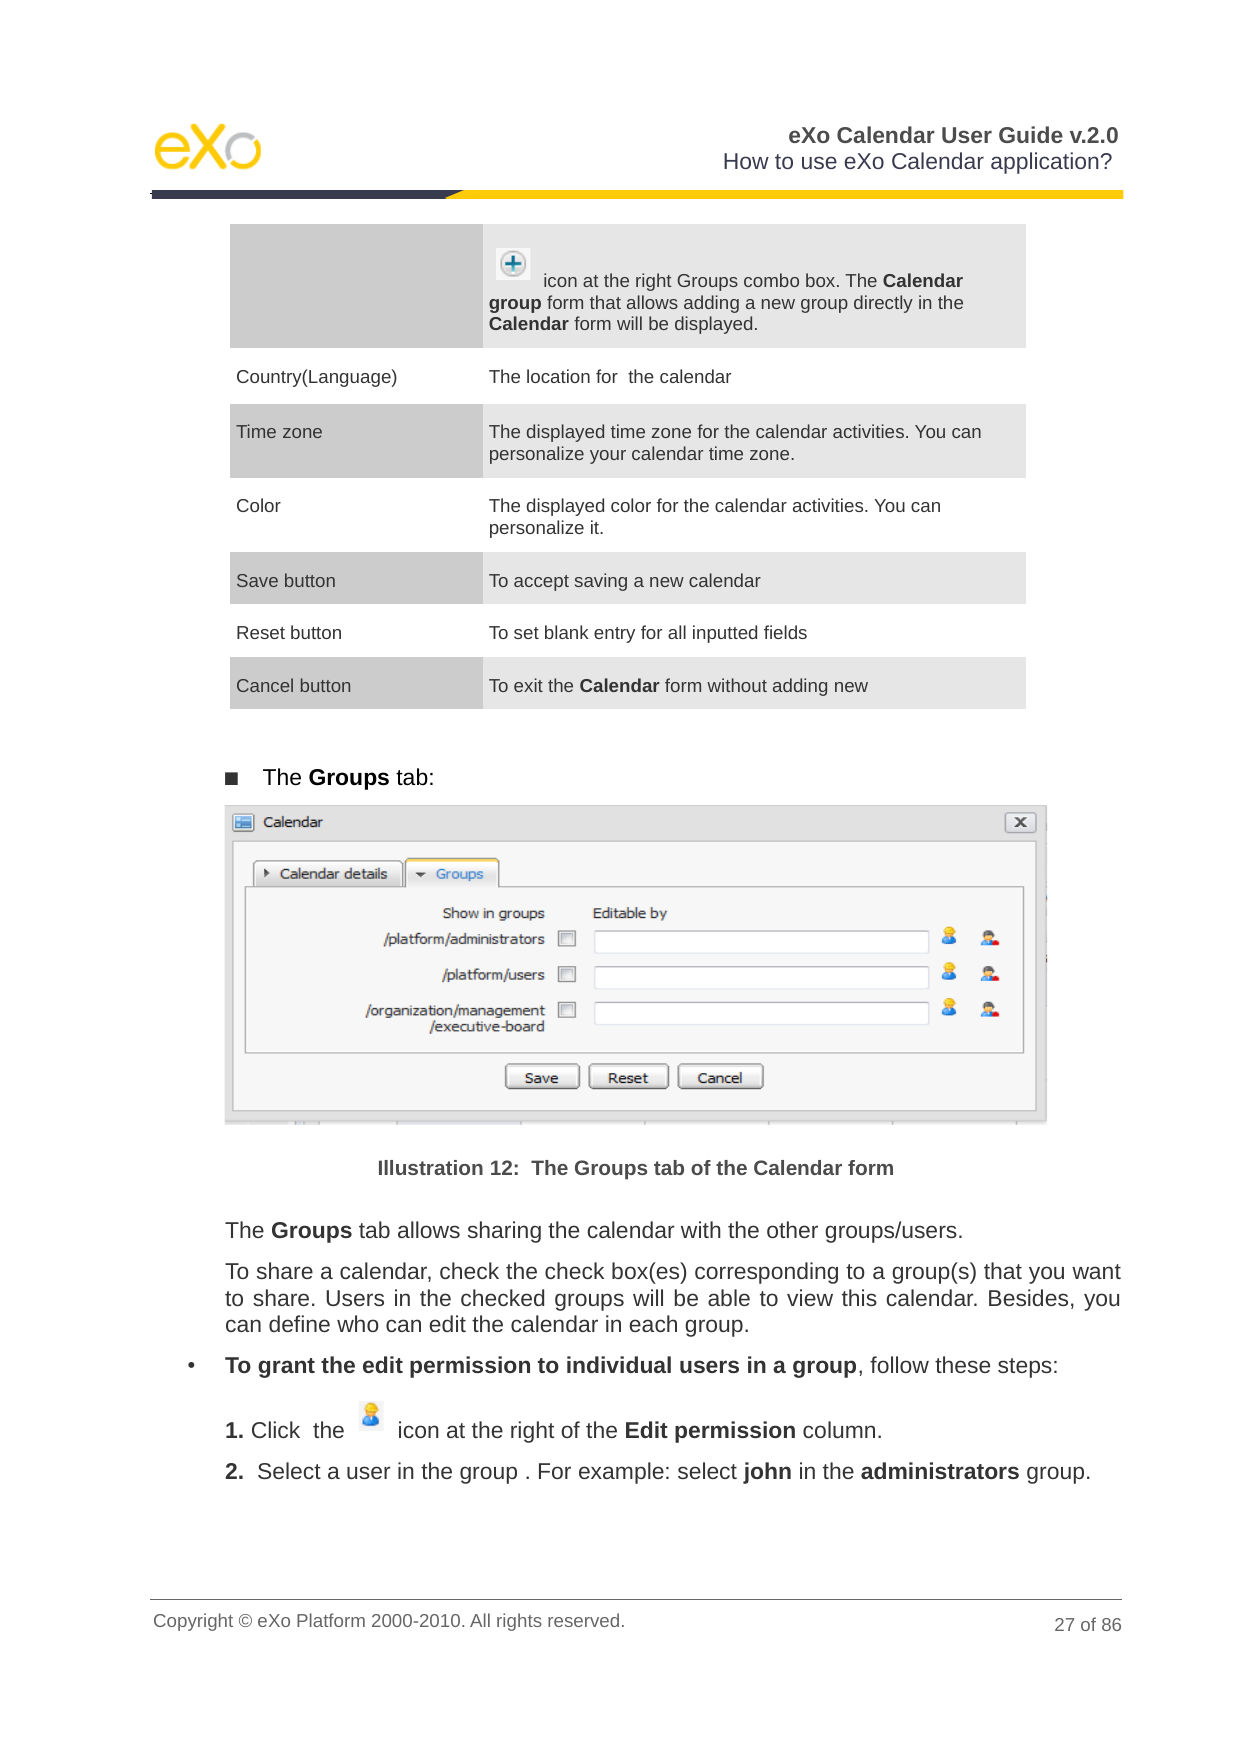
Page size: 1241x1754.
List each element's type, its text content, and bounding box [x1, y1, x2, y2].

table_cell The displayed time zone for the calendar activities. You can personalize your calendar time zone. [483, 404, 1026, 478]
table_cell icon at the right Groups combo box. The Calendar group form that allows adding a new group directly in the Calendar form will be displayed. [483, 224, 1026, 348]
table_cell Time zone [230, 404, 483, 478]
list 1. Click the icon at the right of the Edit permission column. [187, 1393, 1122, 1443]
table_cell Country(Language) [230, 348, 483, 403]
table_cell Save button [230, 552, 483, 604]
table_cell To exit the Calendar form without adding new [483, 657, 1026, 709]
picture [358, 1401, 384, 1431]
table_cell Color [230, 478, 483, 552]
picture [224, 805, 1048, 1125]
list To share a calendar, check the check box(es) corresponding to a group(s) that you want to share. Users in the checked groups will be able to view this calendar. Besides, you can define who can edit the calendar in each group. [187, 1258, 1122, 1337]
picture [496, 248, 531, 280]
table_cell Reset button [230, 604, 483, 657]
table_cell Cancel button [230, 657, 483, 709]
list To grant the edit permission to individual users in a group, follow these steps: [187, 1352, 1122, 1378]
list 2. Select a user in the group . For example: select john in the administrators group. [187, 1458, 1122, 1484]
table_cell The displayed color for the calendar activities. You can personalize it. [483, 478, 1026, 552]
picture [155, 123, 262, 170]
table_cell [230, 224, 483, 348]
list The Groups tab allows sharing the calendar with the other groups/users. [187, 1217, 1122, 1243]
table_cell To set blank entry for all inputted fields [483, 604, 1026, 657]
picture [151, 190, 1124, 199]
list The Groups tab: [225, 764, 1122, 790]
text Illustration 12: The Groups tab of the Calendar form [178, 873, 1093, 1180]
table_cell To accept saving a new calendar [483, 552, 1026, 604]
table_cell The location for the calendar [483, 348, 1026, 403]
